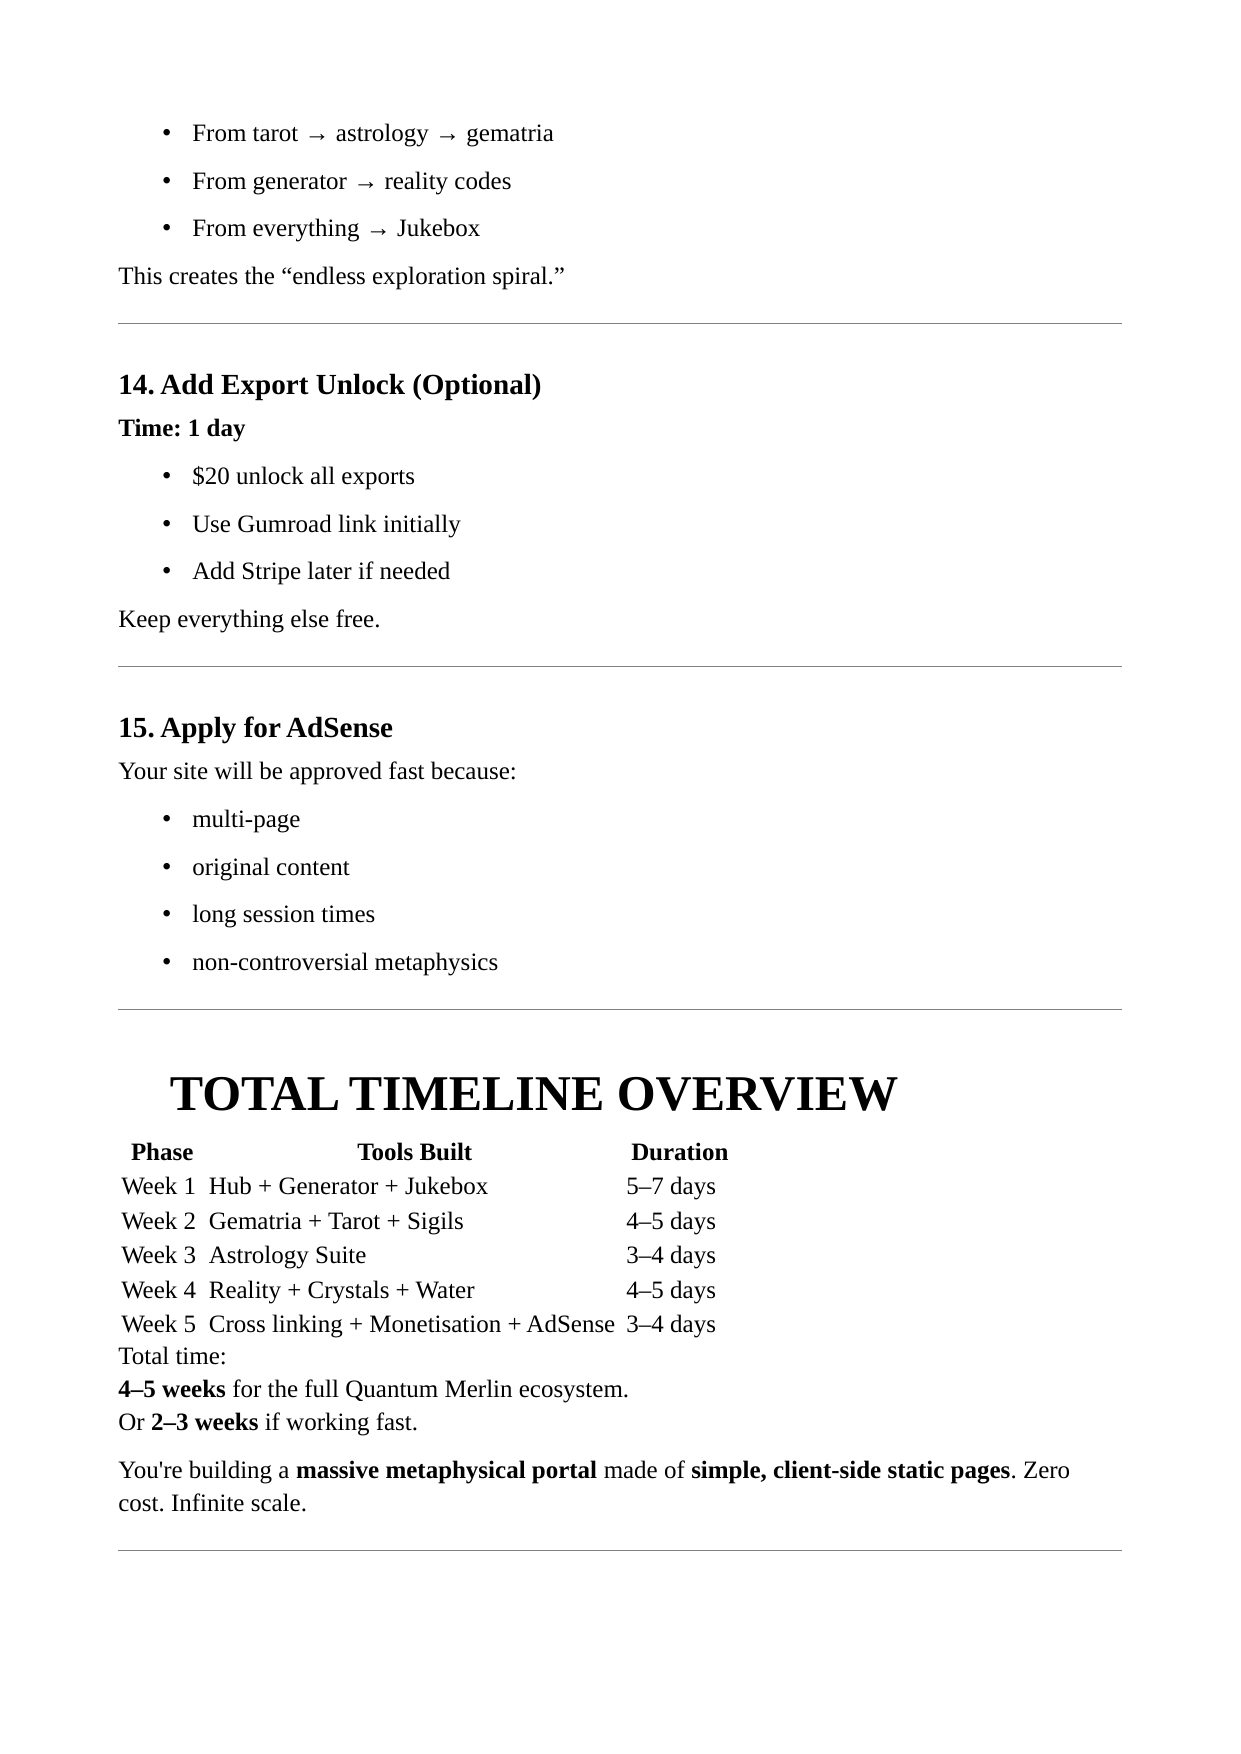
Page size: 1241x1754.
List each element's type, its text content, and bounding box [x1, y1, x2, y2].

list long session times [162, 899, 1122, 928]
table_cell Reality + Crystals + Water [206, 1272, 623, 1307]
list From generator → reality codes [162, 166, 1122, 194]
text Your site will be approved fast because: [118, 756, 1122, 785]
table_cell Week 1 [118, 1168, 206, 1203]
table_cell 3–4 days [623, 1307, 736, 1341]
table_cell 5–7 days [623, 1168, 736, 1203]
table_cell Week 2 [118, 1203, 206, 1237]
table_cell Hub + Generator + Jukebox [206, 1168, 623, 1203]
text Time: 1 day [118, 413, 1122, 442]
list From tarot → astrology → gematria [162, 118, 1122, 147]
list From everything → Jukebox [162, 213, 1122, 242]
text You're building a massive metaphysical portal made of simple, client-side static pages. Zero cost. Infinite scale. [118, 1455, 1122, 1517]
subtitle 15. Apply for AdSense [118, 710, 1122, 744]
subtitle 14. Add Export Unlock (Optional) [118, 367, 1122, 401]
list original content [162, 852, 1122, 880]
table_cell Week 5 [118, 1307, 206, 1341]
text Total time: 4–5 weeks for the full Quantum Merlin ecosystem. Or 2–3 weeks if working fast. [118, 1341, 1122, 1436]
list non-controversial metaphysics [162, 947, 1122, 976]
table_cell Astrology Suite [206, 1238, 623, 1272]
table_cell 4–5 days [623, 1203, 736, 1237]
table_header Tools Built [206, 1134, 623, 1168]
table_cell Gematria + Tarot + Sigils [206, 1203, 623, 1237]
text Keep everything else free. [118, 604, 1122, 633]
text This creates the “endless exploration spiral.” [118, 261, 1122, 290]
list multi-page [162, 804, 1122, 833]
list Use Gumroad link initially [162, 509, 1122, 537]
table_cell 3–4 days [623, 1238, 736, 1272]
table_cell Week 4 [118, 1272, 206, 1307]
table_cell Week 3 [118, 1238, 206, 1272]
table_cell Cross linking + Monetisation + AdSense [206, 1307, 623, 1341]
table_cell 4–5 days [623, 1272, 736, 1307]
subtitle 🧠 TOTAL TIMELINE OVERVIEW [118, 1064, 1122, 1121]
list Add Stripe later if needed [162, 556, 1122, 585]
list $20 unlock all exports [162, 461, 1122, 490]
table_header Phase [118, 1134, 206, 1168]
table_header Duration [623, 1134, 736, 1168]
